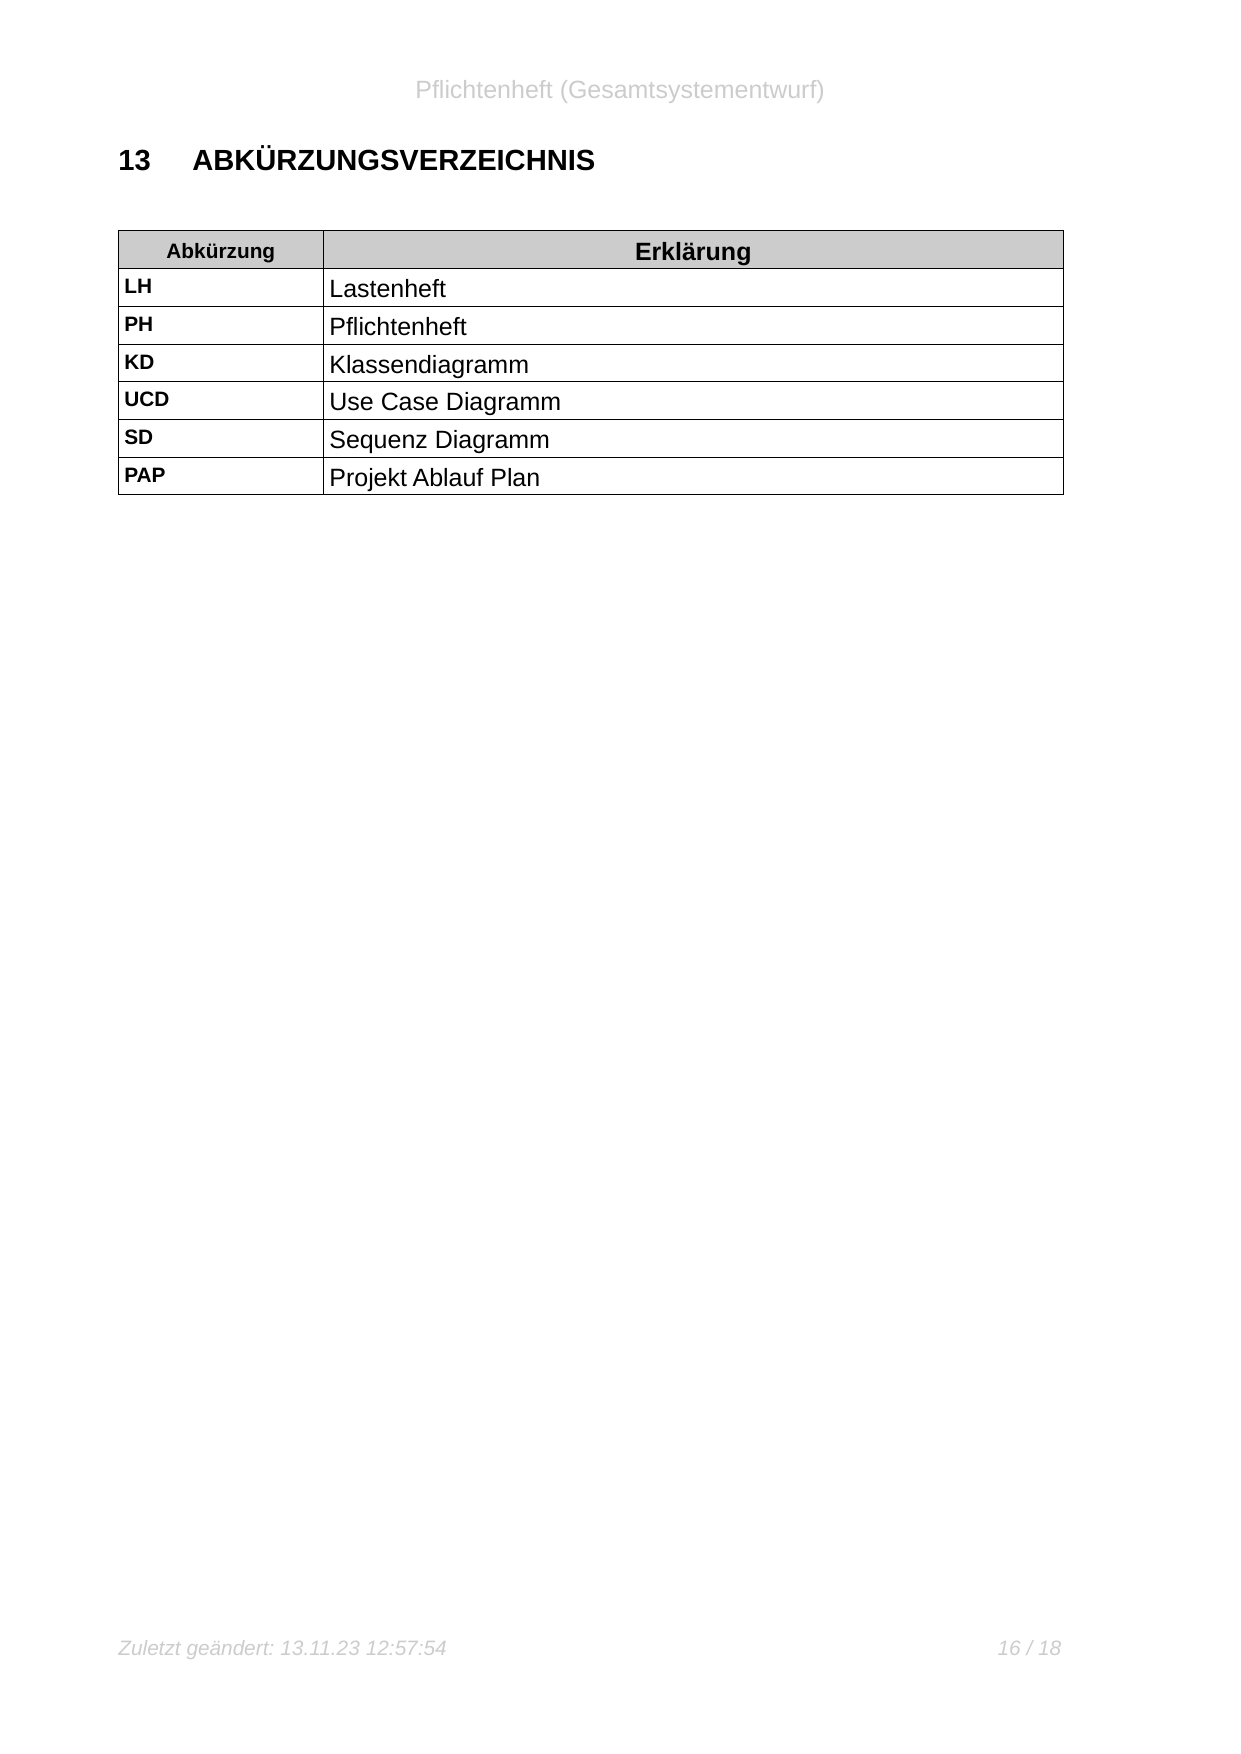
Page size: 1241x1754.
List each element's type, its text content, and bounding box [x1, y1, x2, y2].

table_cell KD [119, 345, 323, 381]
table_cell UCD [119, 382, 323, 419]
table_cell LH [119, 269, 323, 306]
table_cell Sequenz Diagramm [324, 420, 1063, 457]
table_cell Klassendiagramm [324, 345, 1063, 381]
table_cell Lastenheft [324, 269, 1063, 306]
table_cell PH [119, 307, 323, 343]
table_cell Pflichtenheft [324, 307, 1063, 343]
table_cell SD [119, 420, 323, 457]
table_cell PAP [119, 458, 323, 494]
subtitle Abkürzungsverzeichnis [118, 143, 1122, 177]
table_cell Use Case Diagramm [324, 382, 1063, 419]
table_header Erklärung [324, 231, 1063, 268]
table_header Abkürzung [119, 231, 323, 268]
table_cell Projekt Ablauf Plan [324, 458, 1063, 494]
